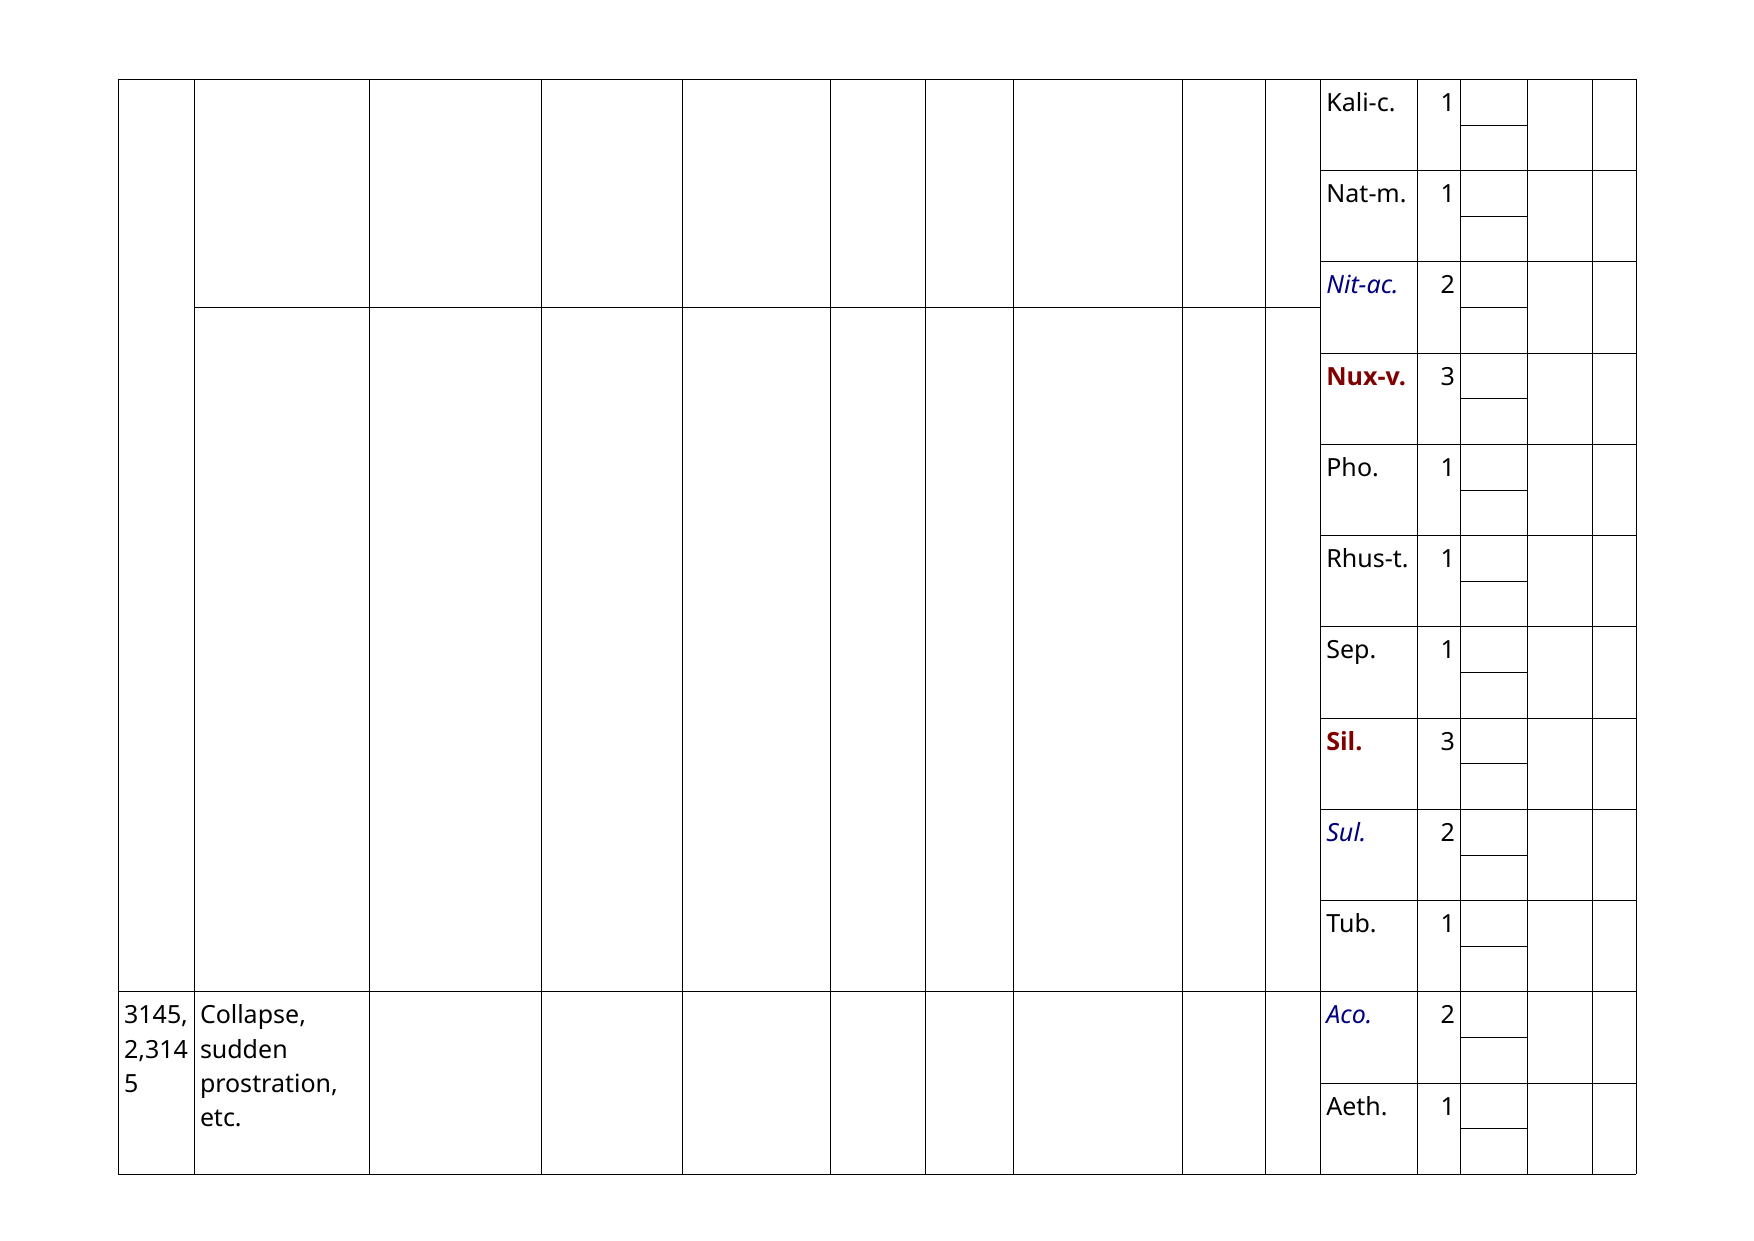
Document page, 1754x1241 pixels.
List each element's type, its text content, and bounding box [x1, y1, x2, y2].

table_cell [370, 308, 541, 991]
table_cell [1461, 764, 1527, 809]
table_cell Pho. [1321, 445, 1417, 535]
table_cell [831, 80, 925, 307]
table_cell 1 [1418, 80, 1460, 170]
table_cell [1528, 262, 1592, 353]
table_cell [1266, 308, 1320, 991]
table_cell [1461, 354, 1527, 398]
table_cell [1461, 308, 1527, 353]
table_cell Aeth. [1321, 1084, 1417, 1174]
table_cell 3145,2,3145 [119, 992, 194, 1174]
table_cell [1183, 308, 1265, 991]
table_cell [1266, 80, 1320, 307]
table_cell Tub. [1321, 901, 1417, 991]
table_cell [926, 992, 1013, 1174]
table_cell [1593, 445, 1636, 535]
table_cell Sul. [1321, 810, 1417, 900]
table_cell [1461, 262, 1527, 307]
table_cell 1 [1418, 901, 1460, 991]
table_cell [370, 80, 541, 307]
table_cell Nux-v. [1321, 354, 1417, 444]
table_cell [831, 308, 925, 991]
table_cell 2 [1418, 992, 1460, 1083]
table_cell [1528, 80, 1592, 170]
table_cell Sep. [1321, 627, 1417, 718]
table_cell [1593, 536, 1636, 626]
table_cell 1 [1418, 536, 1460, 626]
table_cell [1593, 354, 1636, 444]
table_cell [831, 992, 925, 1174]
table_cell [1528, 354, 1592, 444]
table_cell 3 [1418, 719, 1460, 809]
table_cell [1461, 399, 1527, 444]
table_cell [1461, 80, 1527, 124]
table_cell [370, 992, 541, 1174]
table_cell Rhus-t. [1321, 536, 1417, 626]
table_cell 1 [1418, 171, 1460, 261]
table_cell 2 [1418, 262, 1460, 353]
table_cell [1593, 1084, 1636, 1174]
table_cell [1183, 80, 1265, 307]
table_cell [1461, 719, 1527, 763]
table_cell [195, 308, 369, 991]
table_cell [1183, 992, 1265, 1174]
table_cell [1014, 992, 1182, 1174]
table_cell [542, 992, 682, 1174]
table_cell Sil. [1321, 719, 1417, 809]
table_cell [1461, 627, 1527, 672]
table_cell [195, 80, 369, 307]
table_cell [1593, 171, 1636, 261]
table_cell [119, 80, 194, 991]
table_cell [1528, 810, 1592, 900]
table_cell [1593, 80, 1636, 170]
table_cell [1461, 856, 1527, 900]
table_cell Kali-c. [1321, 80, 1417, 170]
table_cell [1528, 901, 1592, 991]
table_cell Aco. [1321, 992, 1417, 1083]
table_cell [1014, 80, 1182, 307]
table_cell [1461, 1084, 1527, 1128]
table_cell [1461, 536, 1527, 581]
table_cell [1014, 308, 1182, 991]
table_cell [1461, 217, 1527, 261]
table_cell [683, 308, 830, 991]
table_cell [1461, 445, 1527, 489]
table_cell [1528, 719, 1592, 809]
table_cell [1593, 992, 1636, 1083]
table_cell [1461, 810, 1527, 854]
table_cell [542, 308, 682, 991]
table_cell [683, 80, 830, 307]
table_cell Nit-ac. [1321, 262, 1417, 353]
table_cell 1 [1418, 445, 1460, 535]
table_cell [1528, 627, 1592, 718]
table_cell [1461, 1129, 1527, 1174]
table_cell [1593, 719, 1636, 809]
table_cell 1 [1418, 627, 1460, 718]
table_cell [683, 992, 830, 1174]
table_cell Nat-m. [1321, 171, 1417, 261]
table_cell [1593, 901, 1636, 991]
table_cell [1593, 262, 1636, 353]
table_cell [1593, 627, 1636, 718]
table_cell 3 [1418, 354, 1460, 444]
table_cell [1461, 171, 1527, 216]
table_cell [1528, 992, 1592, 1083]
table_cell [542, 80, 682, 307]
table_cell [1528, 1084, 1592, 1174]
table_cell [1461, 947, 1527, 991]
table_cell [1461, 126, 1527, 170]
table_cell [1528, 171, 1592, 261]
table_cell [1266, 992, 1320, 1174]
table_cell [1461, 673, 1527, 718]
table_cell [1593, 810, 1636, 900]
table_cell [1528, 445, 1592, 535]
table_cell [1461, 992, 1527, 1037]
table_cell [926, 308, 1013, 991]
table_cell Collapse, sudden prostration, etc. [195, 992, 369, 1174]
table_cell [926, 80, 1013, 307]
table_cell [1461, 901, 1527, 946]
table_cell 1 [1418, 1084, 1460, 1174]
table_cell [1461, 1038, 1527, 1083]
table_cell [1461, 491, 1527, 535]
table_cell 2 [1418, 810, 1460, 900]
table_cell [1528, 536, 1592, 626]
table_cell [1461, 582, 1527, 626]
